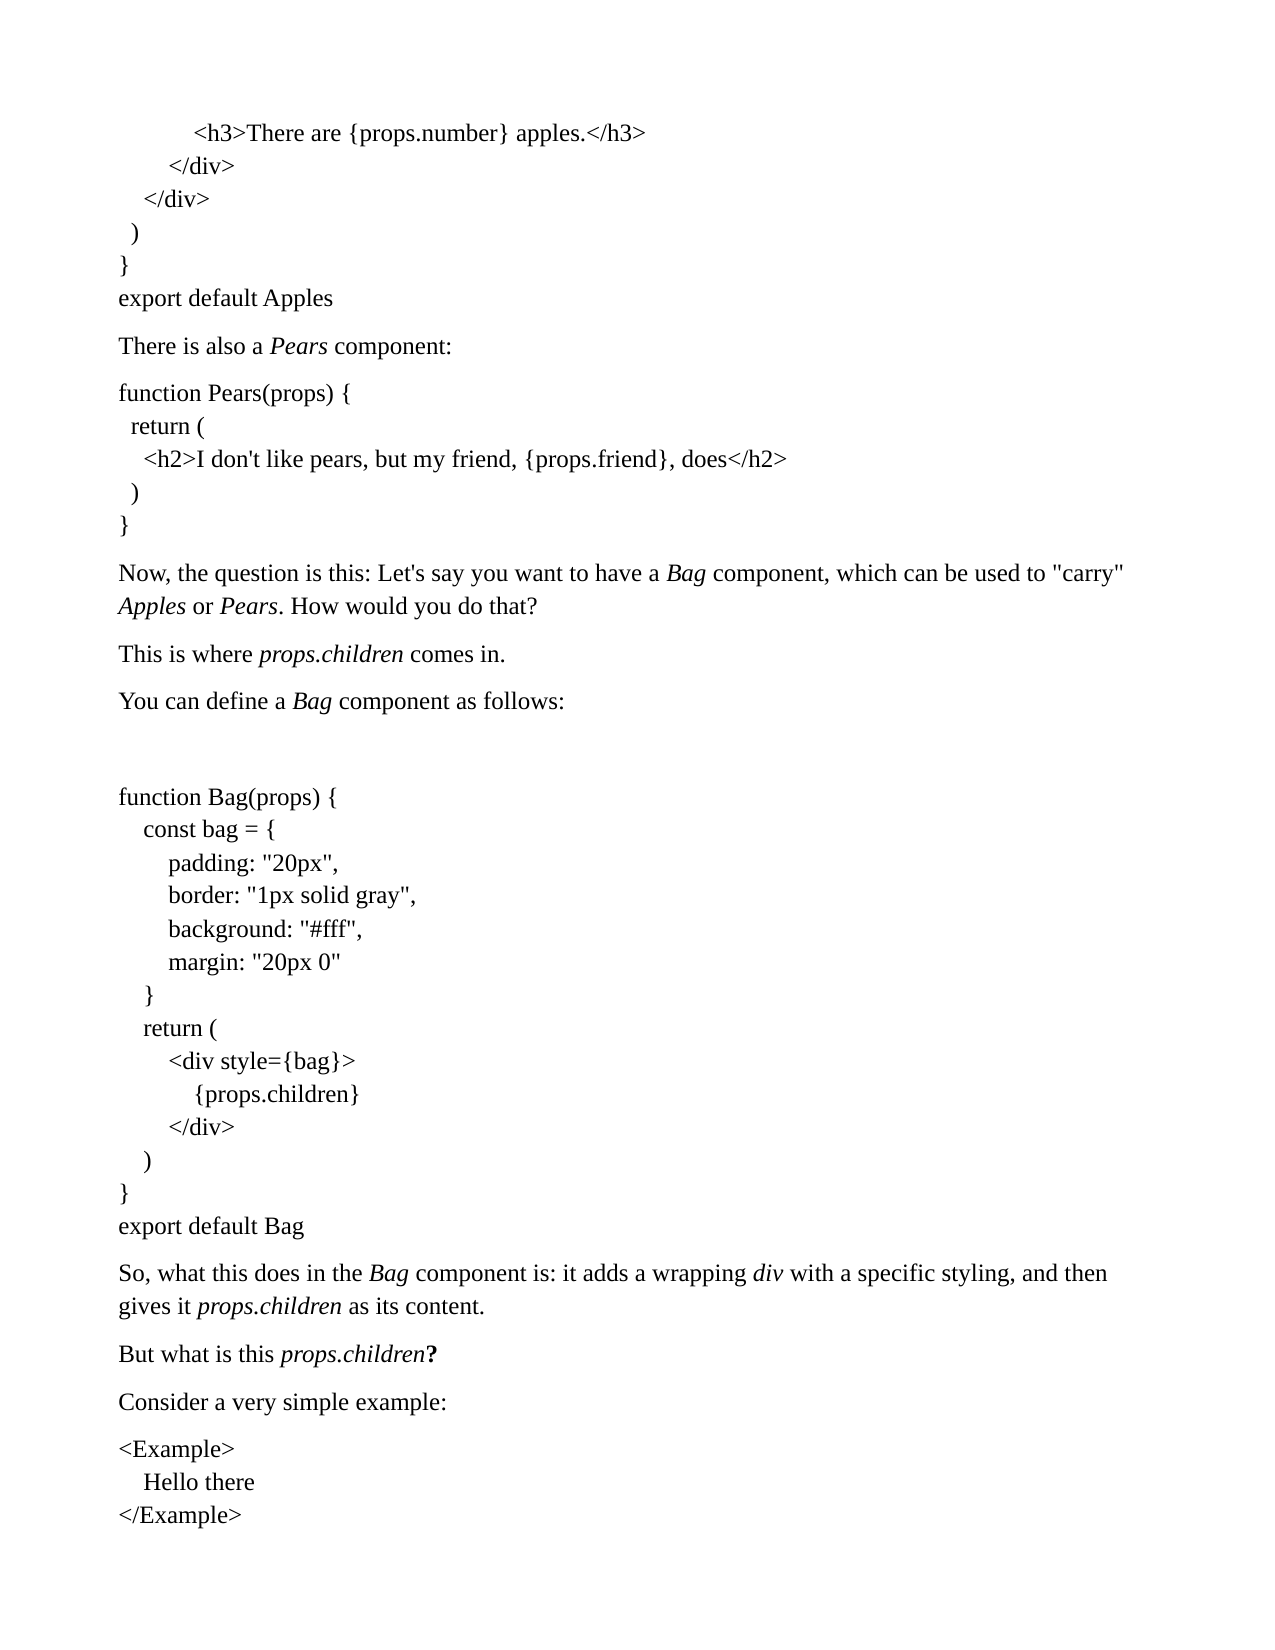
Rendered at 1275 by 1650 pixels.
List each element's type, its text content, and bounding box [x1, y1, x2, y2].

text </Example> [118, 1500, 1157, 1529]
text </div> [118, 184, 1157, 213]
text ) [118, 217, 1157, 246]
text const bag = { [118, 814, 1157, 843]
text } [118, 980, 1157, 1008]
text So, what this does in the Bag component is: it adds a wrapping div with a specific styling, and then gives it props.children as its content. [118, 1258, 1157, 1320]
text ) [118, 477, 1157, 506]
text export default Bag [118, 1211, 1157, 1239]
text <div style={bag}> [118, 1046, 1157, 1074]
text function Bag(props) { [118, 782, 1157, 810]
text } [118, 511, 1157, 539]
text } [118, 1178, 1157, 1207]
text ) [118, 1145, 1157, 1173]
text background: "#fff", [118, 914, 1157, 942]
text Consider a very simple example: [118, 1387, 1157, 1415]
text border: "1px solid gray", [118, 881, 1157, 909]
text </div> [118, 1112, 1157, 1141]
text This is where props.children comes in. [118, 639, 1157, 667]
text <Example> [118, 1434, 1157, 1463]
text <h3>There are {props.number} apples.</h3> [118, 118, 1157, 147]
text export default Apples [118, 283, 1157, 312]
text return ( [118, 1013, 1157, 1041]
text Now, the question is this: Let's say you want to have a Bag component, which can be used to "carry" Apples or Pears. How would you do that? [118, 558, 1157, 620]
text <h2>I don't like pears, but my friend, {props.friend}, does</h2> [118, 444, 1157, 473]
text padding: "20px", [118, 848, 1157, 876]
text margin: "20px 0" [118, 947, 1157, 975]
text Hello there [118, 1467, 1157, 1496]
text There is also a Pears component: [118, 331, 1157, 359]
text </div> [118, 151, 1157, 180]
text function Pears(props) { [118, 378, 1157, 407]
text But what is this props.children? [118, 1339, 1157, 1368]
text You can define a Bag component as follows: [118, 686, 1157, 715]
text return ( [118, 411, 1157, 440]
text {props.children} [118, 1079, 1157, 1107]
text } [118, 250, 1157, 279]
